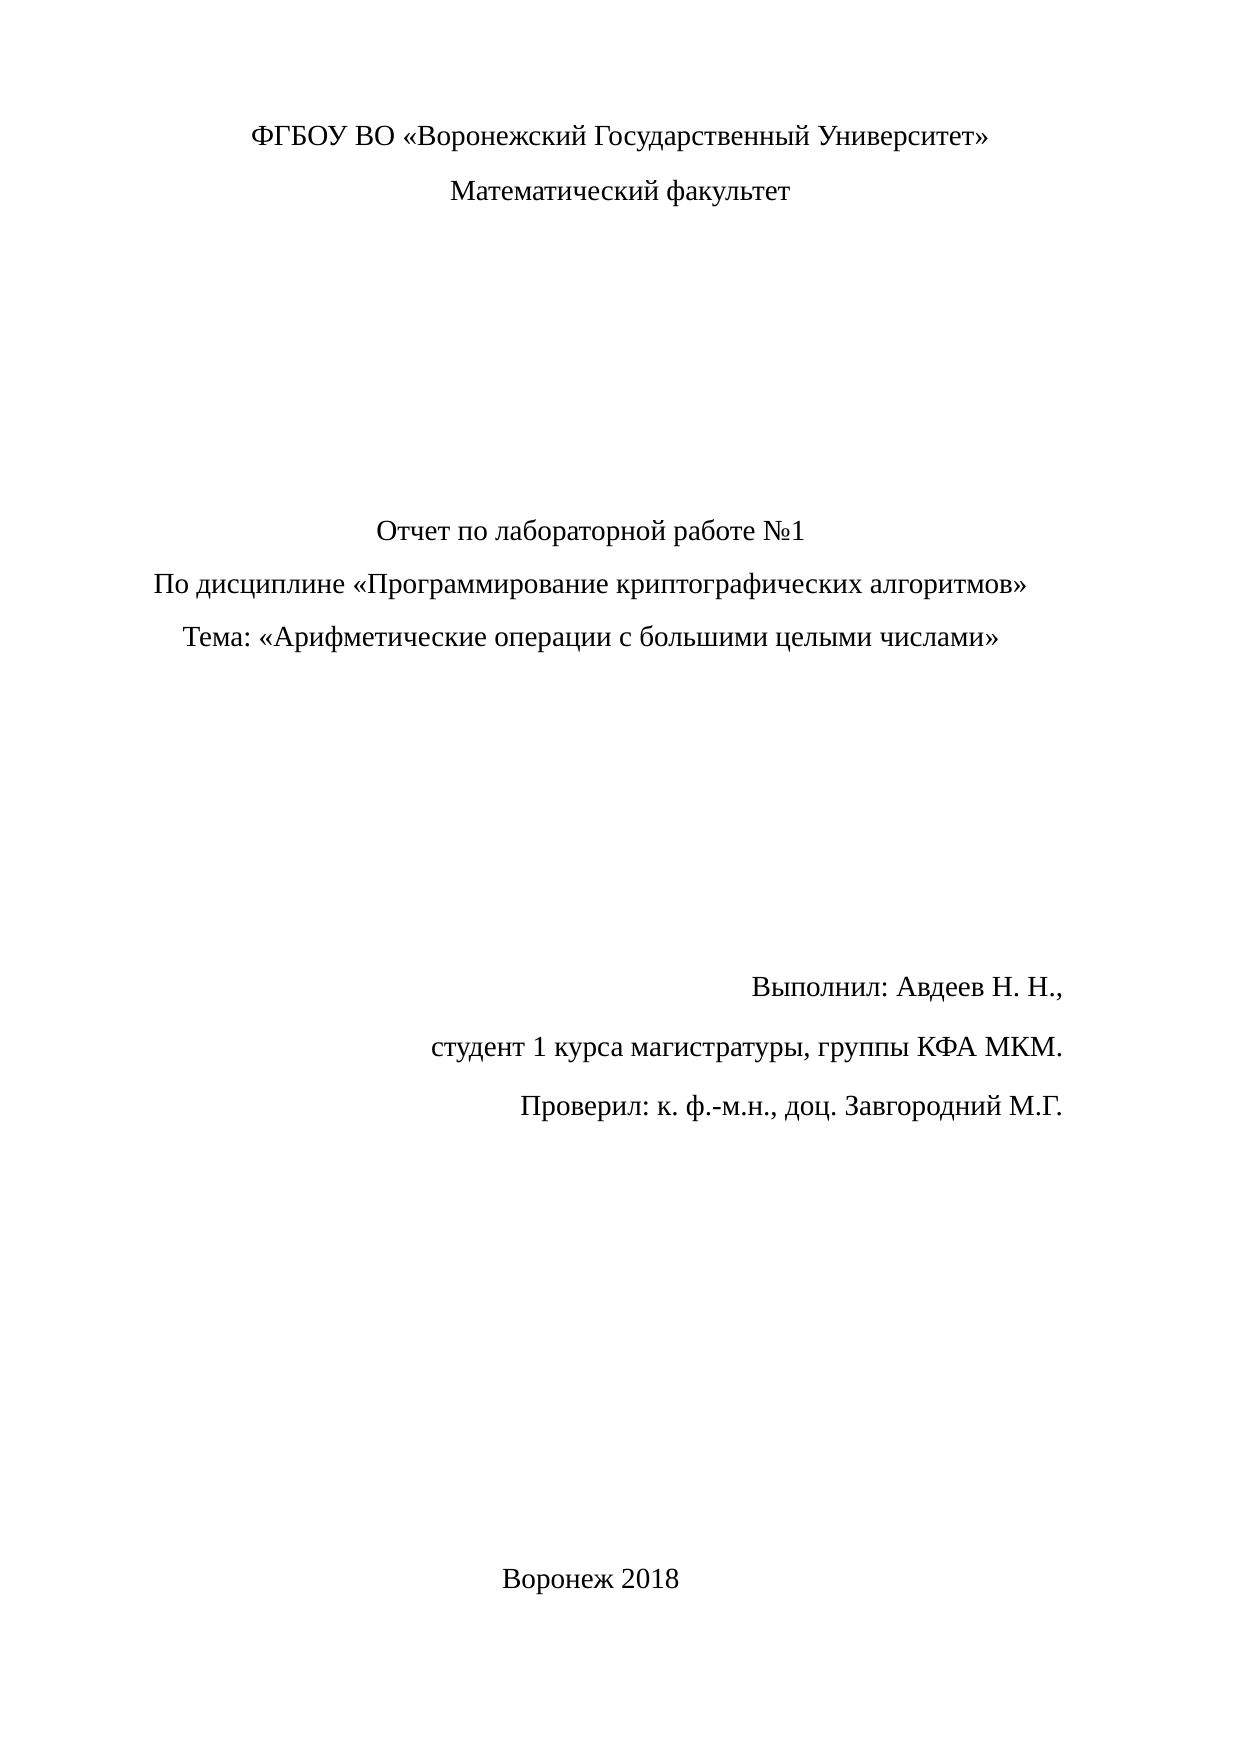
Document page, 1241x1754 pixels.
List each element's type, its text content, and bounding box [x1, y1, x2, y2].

text Математический факультет [118, 173, 1122, 206]
text Проверил: к. ф.-м.н., доц. Завгородний М.Г. [118, 1088, 1063, 1122]
text студент 1 курса магистратуры, группы КФА МКМ. [313, 1029, 1063, 1062]
text Воронеж 2018 [118, 1561, 1063, 1595]
text Тема: «Арифметические операции с большими целыми числами» [118, 619, 1063, 653]
text Отчет по лабораторной работе №1 [118, 513, 1063, 547]
text По дисциплине «Программирование криптографических алгоритмов» [118, 566, 1063, 600]
text ФГБОУ ВО «Воронежский Государственный Университет» [118, 118, 1122, 152]
text Выполнил: Авдеев Н. Н., [118, 969, 1063, 1003]
